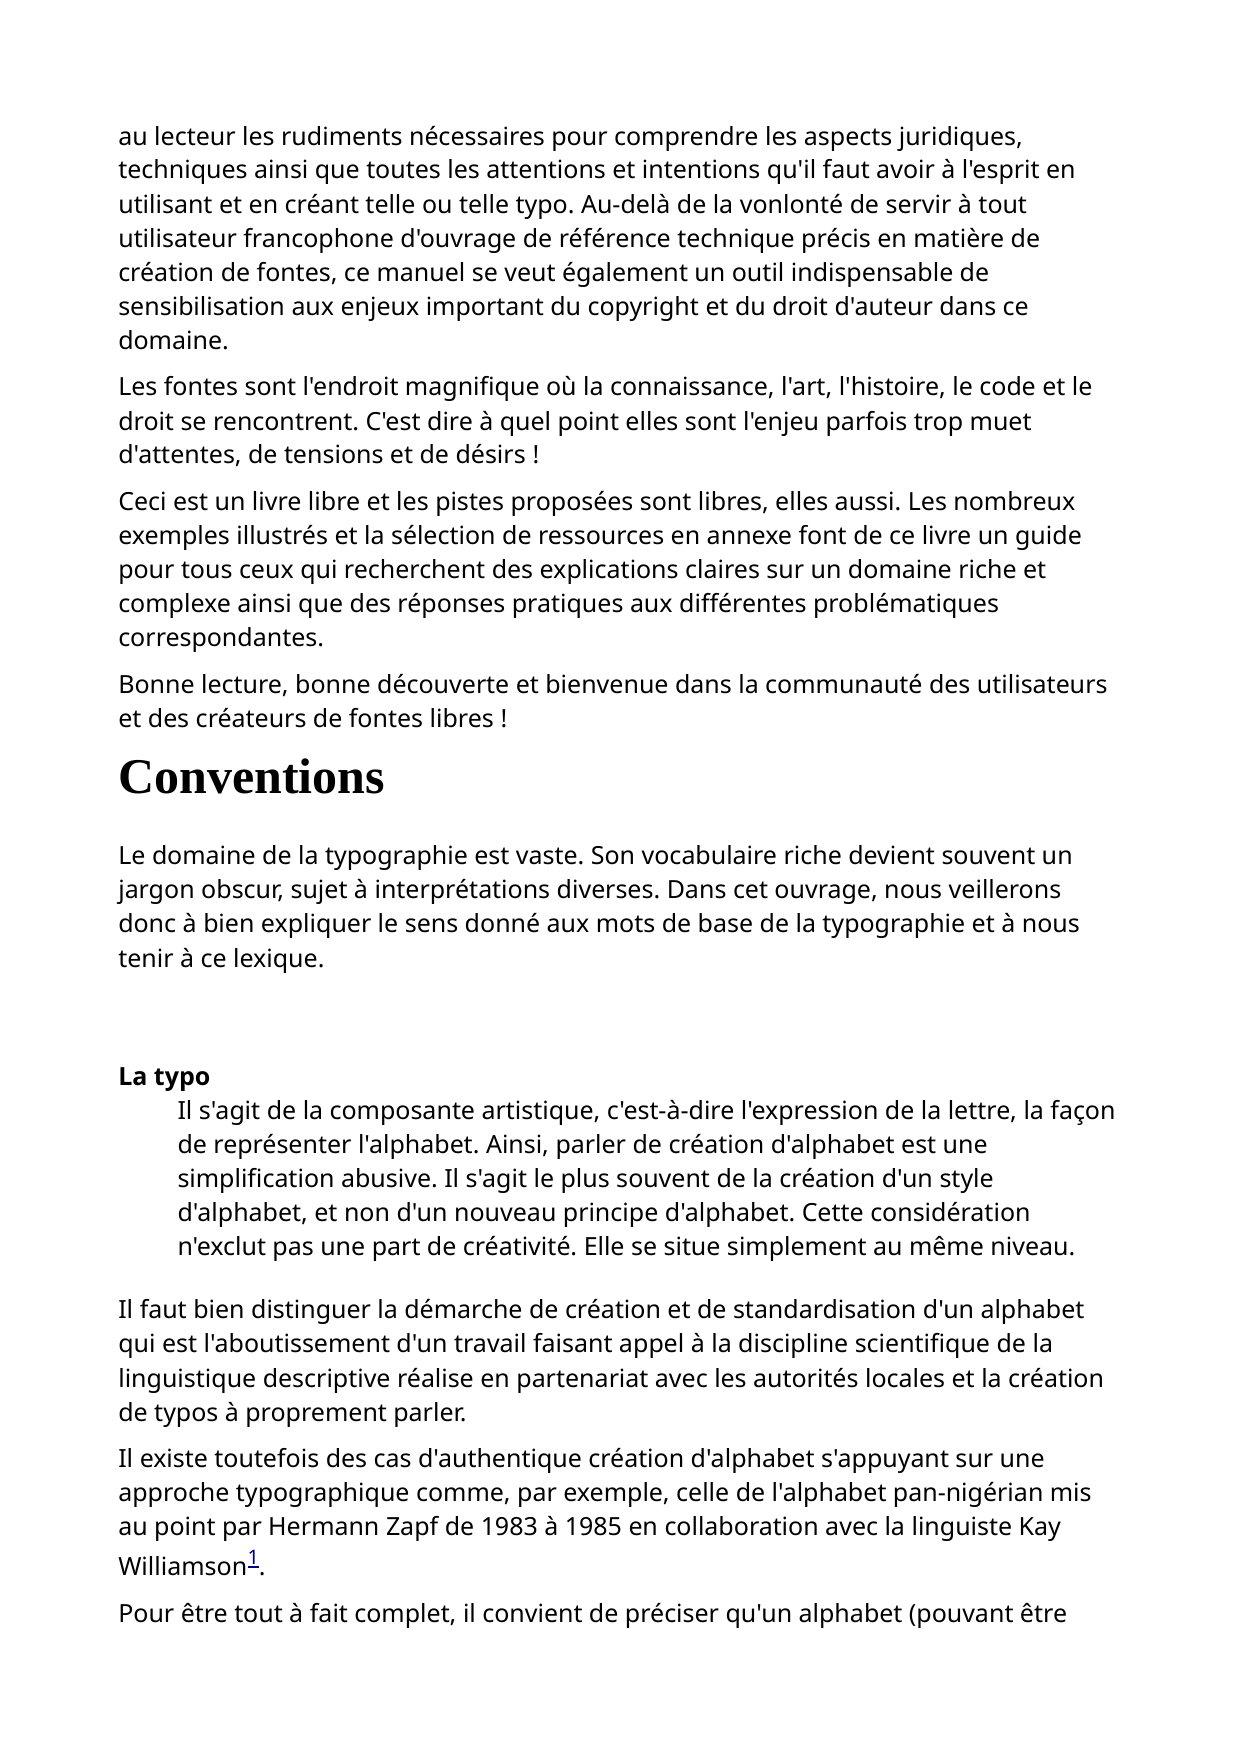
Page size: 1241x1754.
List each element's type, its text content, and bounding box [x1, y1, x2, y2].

subtitle Conventions [118, 747, 1122, 805]
list Il s'agit de la composante artistique, c'est-à-dire l'expression de la lettre, la façon de représenter l'alphabet. Ainsi, parler de création d'alphabet est une simplification abusive. Il s'agit le plus souvent de la création d'un style d'alphabet, et non d'un nouveau principe d'alphabet. Cette considération n'exclut pas une part de créativité. Elle se situe simplement au même niveau. [177, 1092, 1122, 1263]
text au lecteur les rudiments nécessaires pour comprendre les aspects juridiques, techniques ainsi que toutes les attentions et intentions qu'il faut avoir à l'esprit en utilisant et en créant telle ou telle typo. Au-delà de la vonlonté de servir à tout utilisateur francophone d'ouvrage de référence technique précis en matière de création de fontes, ce manuel se veut également un outil indispensable de sensibilisation aux enjeux important du copyright et du droit d'auteur dans ce domaine. [118, 118, 1122, 357]
text Les fontes sont l'endroit magnifique où la connaissance, l'art, l'histoire, le code et le droit se rencontrent. C'est dire à quel point elles sont l'enjeu parfois trop muet d'attentes, de tensions et de désirs ! [118, 369, 1122, 471]
text Il faut bien distinguer la démarche de création et de standardisation d'un alphabet qui est l'aboutissement d'un travail faisant appel à la discipline scientifique de la linguistique descriptive réalise en partenariat avec les autorités locales et la création de typos à proprement parler. [118, 1292, 1122, 1428]
text Ceci est un livre libre et les pistes proposées sont libres, elles aussi. Les nombreux exemples illustrés et la sélection de ressources en annexe font de ce livre un guide pour tous ceux qui recherchent des explications claires sur un domaine riche et complexe ainsi que des réponses pratiques aux différentes problématiques correspondantes. [118, 484, 1122, 654]
text Pour être tout à fait complet, il convient de préciser qu'un alphabet (pouvant être [118, 1595, 1122, 1629]
text Il existe toutefois des cas d'authentique création d'alphabet s'appuyant sur une approche typographique comme, par exemple, celle de l'alphabet pan-nigérian mis au point par Hermann Zapf de 1983 à 1985 en collaboration avec la linguiste Kay Williamson1. [118, 1441, 1122, 1583]
text Bonne lecture, bonne découverte et bienvenue dans la communauté des utilisateurs et des créateurs de fontes libres ! [118, 667, 1122, 735]
subtitle La typo [118, 1058, 1122, 1092]
text Le domaine de la typographie est vaste. Son vocabulaire riche devient souvent un jargon obscur, sujet à interprétations diverses. Dans cet ouvrage, nous veillerons donc à bien expliquer le sens donné aux mots de base de la typographie et à nous tenir à ce lexique. [118, 838, 1122, 974]
